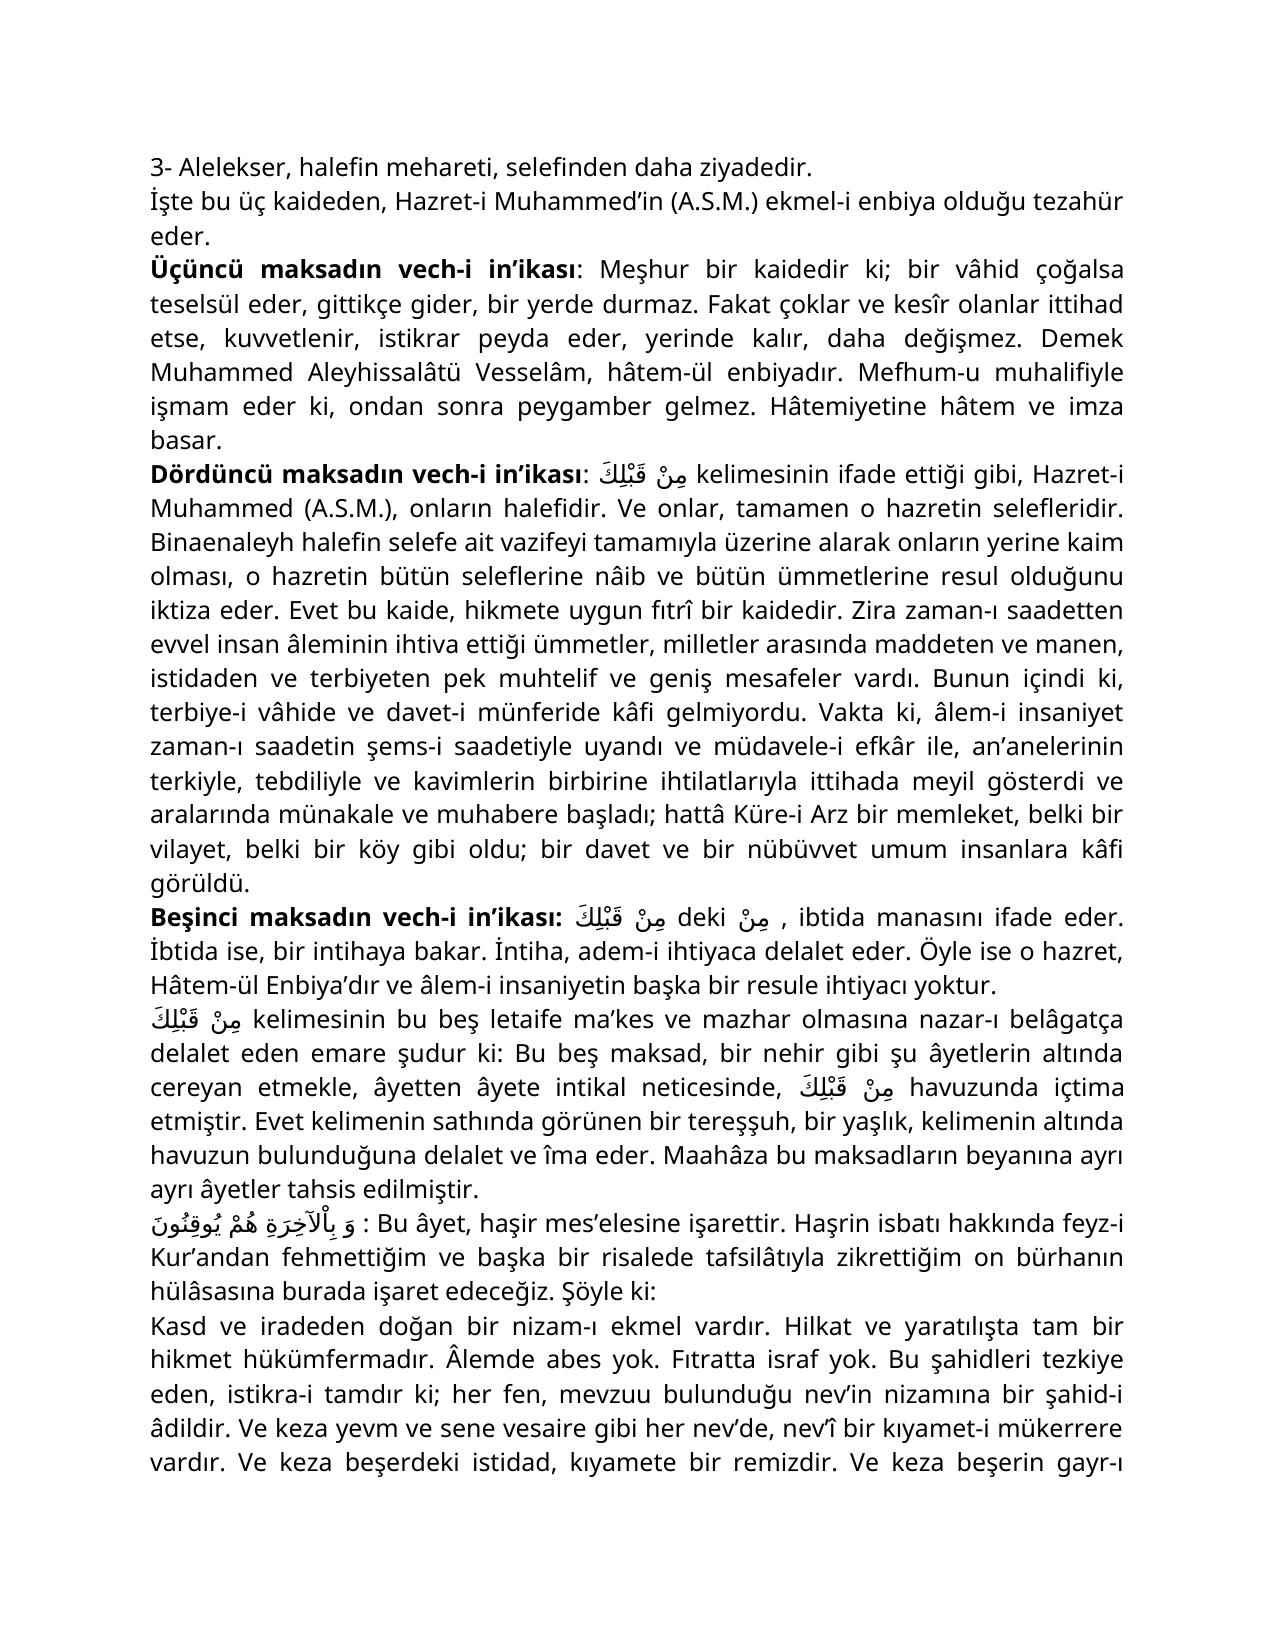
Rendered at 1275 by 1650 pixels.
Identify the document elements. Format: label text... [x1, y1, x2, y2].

text 3- Alelekser, halefin mehareti, selefinden daha ziyadedir. [150, 150, 1125, 184]
text وَ بِاْلآخِرَةِ هُمْ يُوقِنُونَ : Bu âyet, haşir mes’elesine işarettir. Haşrin isbatı hakkında feyz-i Kur’andan fehmettiğim ve başka bir risalede tafsilâtıyla zikrettiğim on bürhanın hülâsasına burada işaret edeceğiz. Şöyle ki: [150, 1206, 1125, 1308]
text Beşinci maksadın vech-i in’ikası: مِنْ قَبْلِكَ deki مِنْ , ibtida manasını ifade eder. İbtida ise, bir intihaya bakar. İntiha, adem-i ihtiyaca delalet eder. Öyle ise o hazret, Hâtem-ül Enbiya’dır ve âlem-i insaniyetin başka bir resule ihtiyacı yoktur. [150, 899, 1125, 1002]
text Dördüncü maksadın vech-i in’ikası: مِنْ قَبْلِكَ kelimesinin ifade ettiği gibi, Hazret-i Muhammed (A.S.M.), onların halefidir. Ve onlar, tamamen o hazretin selefleridir. Binaenaleyh halefin selefe ait vazifeyi tamamıyla üzerine alarak onların yerine kaim olması, o hazretin bütün seleflerine nâib ve bütün ümmetlerine resul olduğunu iktiza eder. Evet bu kaide, hikmete uygun fıtrî bir kaidedir. Zira zaman-ı saadetten evvel insan âleminin ihtiva ettiği ümmetler, milletler arasında maddeten ve manen, istidaden ve terbiyeten pek muhtelif ve geniş mesafeler vardı. Bunun içindi ki, terbiye-i vâhide ve davet-i münferide kâfi gelmiyordu. Vakta ki, âlem-i insaniyet zaman-ı saadetin şems-i saadetiyle uyandı ve müdavele-i efkâr ile, an’anelerinin terkiyle, tebdiliyle ve kavimlerin birbirine ihtilatlarıyla ittihada meyil gösterdi ve aralarında münakale ve muhabere başladı; hattâ Küre-i Arz bir memleket, belki bir vilayet, belki bir köy gibi oldu; bir davet ve bir nübüvvet umum insanlara kâfi görüldü. [150, 457, 1125, 899]
text مِنْ قَبْلِكَ kelimesinin bu beş letaife ma’kes ve mazhar olmasına nazar-ı belâgatça delalet eden emare şudur ki: Bu beş maksad, bir nehir gibi şu âyetlerin altında cereyan etmekle, âyetten âyete intikal neticesinde, مِنْ قَبْلِكَ havuzunda içtima etmiştir. Evet kelimenin sathında görünen bir tereşşuh, bir yaşlık, kelimenin altında havuzun bulunduğuna delalet ve îma eder. Maahâza bu maksadların beyanına ayrı ayrı âyetler tahsis edilmiştir. [150, 1002, 1125, 1206]
text Üçüncü maksadın vech-i in’ikası: Meşhur bir kaidedir ki; bir vâhid çoğalsa teselsül eder, gittikçe gider, bir yerde durmaz. Fakat çoklar ve kesîr olanlar ittihad etse, kuvvetlenir, istikrar peyda eder, yerinde kalır, daha değişmez. Demek Muhammed Aleyhissalâtü Vesselâm, hâtem-ül enbiyadır. Mefhum-u muhalifiyle işmam eder ki, ondan sonra peygamber gelmez. Hâtemiyetine hâtem ve imza basar. [150, 252, 1125, 457]
text İşte bu üç kaideden, Hazret-i Muhammed’in (A.S.M.) ekmel-i enbiya olduğu tezahür eder. [150, 184, 1125, 252]
text Kasd ve iradeden doğan bir nizam-ı ekmel vardır. Hilkat ve yaratılışta tam bir hikmet hükümfermadır. Âlemde abes yok. Fıtratta israf yok. Bu şahidleri tezkiye eden, istikra-i tamdır ki; her fen, mevzuu bulunduğu nev’in nizamına bir şahid-i âdildir. Ve keza yevm ve sene vesaire gibi her nev’de, nev’î bir kıyamet-i mükerrere vardır. Ve keza beşerdeki istidad, kıyamete bir remizdir. Ve keza beşerin gayr-ı mütenahî meyil ve emelleri, kıyameti ister. Ve keza Sâni’-i Hakîm’in rahmet hazinesinin mahall-i sarfı, ancak kıyamet ve haşirdir. Ve keza sıdk ve emanetle maruf Resul-ü Ekrem Aleyhissalâtü Vesselâm, sarahaten ilân ediyor. Ve keza Kur’an-ı Mu’ciz-ül Beyan وَ قَدْ خَلَقَكُمْ اَطْوَارًا ❊ وَ مَا رَبُّكَ بِظَلاَّمٍ لِلْعَبِيدِ âyetleriyle ve bu âyetlerin emsaliyle haşrin vukuunu kat’iyyetle isbat ediyor. İşte tam ona baliğ olan şahidler, saadet-i ebediyenin anahtarı olup, o Cennet’in kapılarını açarlar. [150, 1308, 1125, 1478]
